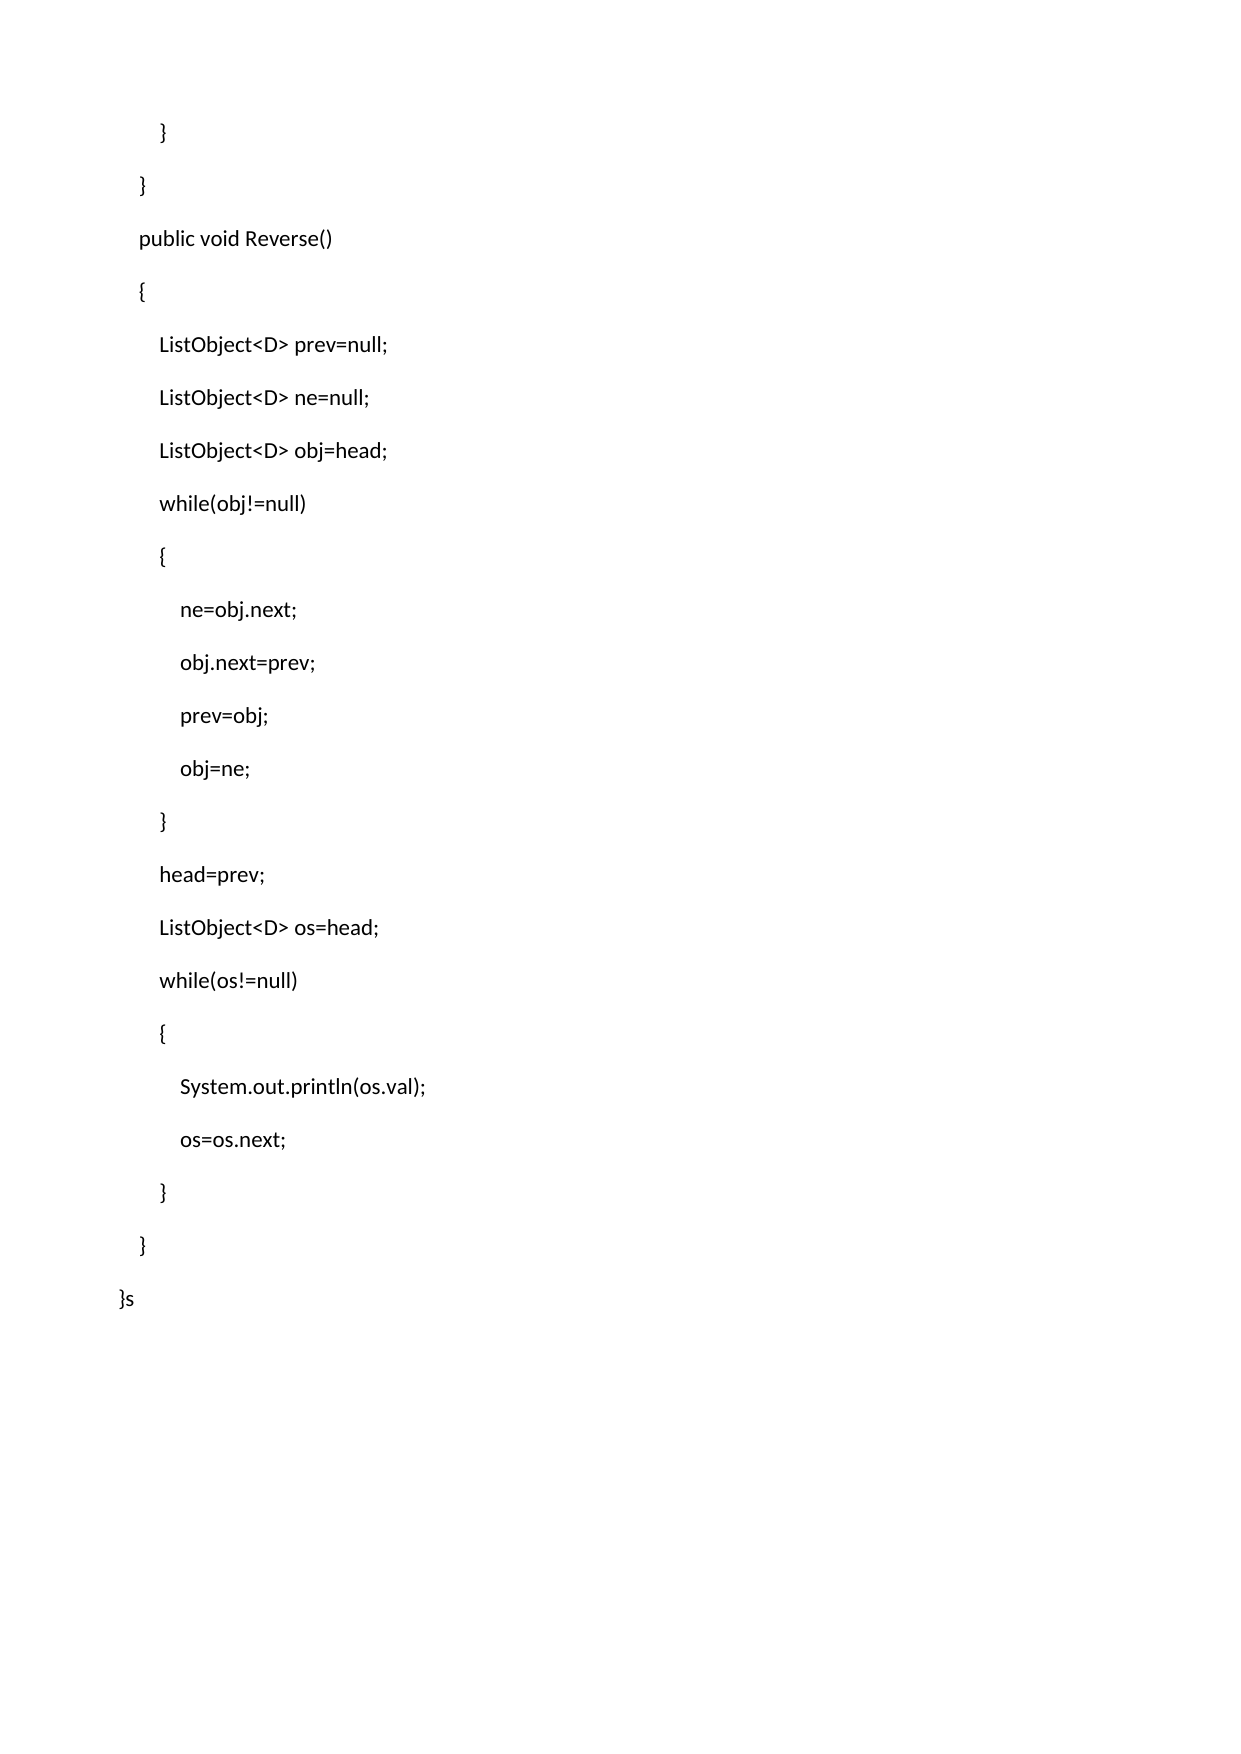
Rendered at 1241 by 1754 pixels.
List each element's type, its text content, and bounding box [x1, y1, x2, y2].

text obj.next=prev; [118, 648, 1122, 676]
text } [118, 118, 1122, 146]
text { [118, 1019, 1122, 1047]
text { [118, 542, 1122, 570]
text ListObject<D> os=head; [118, 913, 1122, 941]
text ne=obj.next; [118, 595, 1122, 623]
text public void Reverse() [118, 224, 1122, 252]
text } [118, 171, 1122, 199]
text }s [118, 1284, 1122, 1313]
text while(os!=null) [118, 966, 1122, 994]
text ListObject<D> prev=null; [118, 330, 1122, 358]
text System.out.println(os.val); [118, 1072, 1122, 1101]
text prev=obj; [118, 701, 1122, 729]
text os=os.next; [118, 1126, 1122, 1153]
text while(obj!=null) [118, 489, 1122, 517]
text { [118, 277, 1122, 305]
text head=prev; [118, 860, 1122, 888]
text } [118, 1178, 1122, 1207]
text ListObject<D> ne=null; [118, 383, 1122, 411]
text } [118, 1232, 1122, 1259]
text ListObject<D> obj=head; [118, 436, 1122, 464]
text } [118, 807, 1122, 835]
text obj=ne; [118, 754, 1122, 782]
